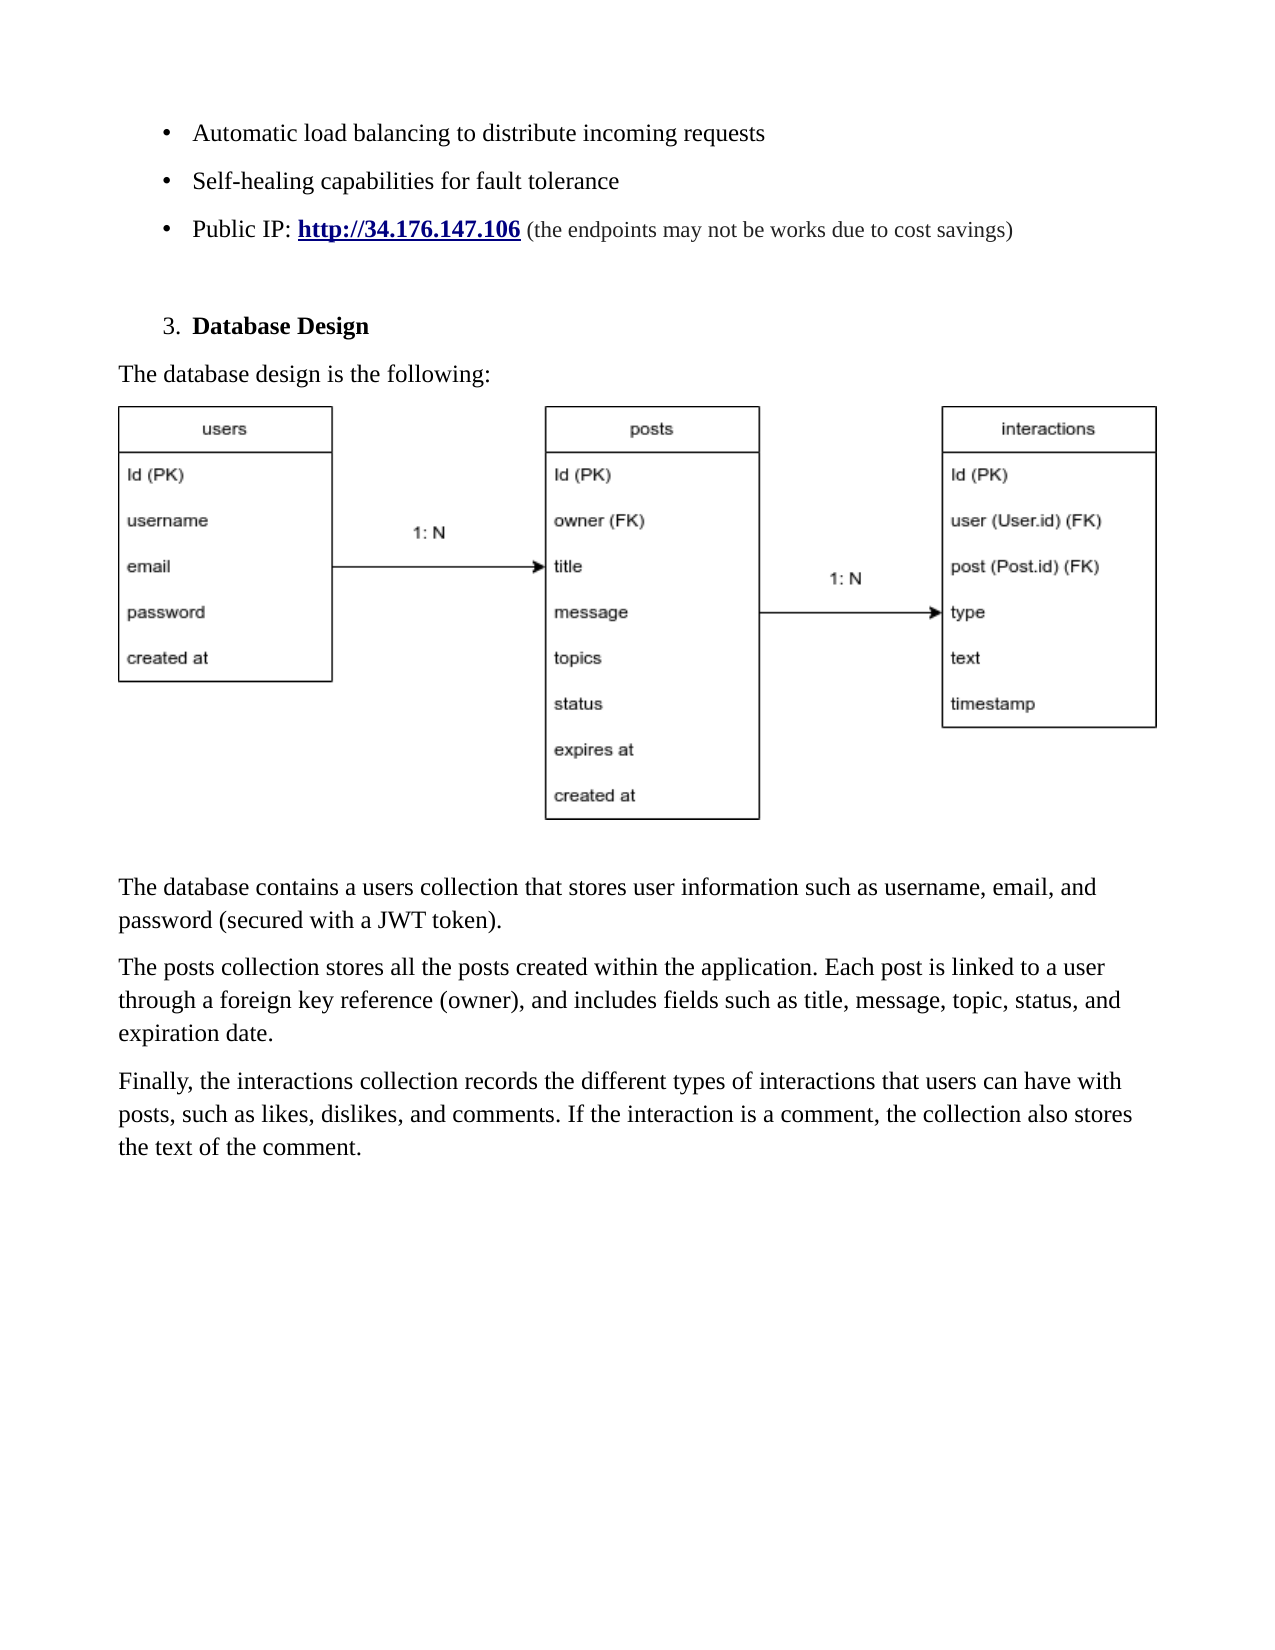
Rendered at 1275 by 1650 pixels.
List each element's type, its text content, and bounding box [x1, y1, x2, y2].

list Automatic load balancing to distribute incoming requests [162, 118, 1157, 147]
text The database contains a users collection that stores user information such as username, email, and password (secured with a JWT token). [118, 872, 1157, 934]
text Finally, the interactions collection records the different types of interactions that users can have with posts, such as likes, dislikes, and comments. If the interaction is a comment, the collection also stores the text of the comment. [118, 1066, 1157, 1161]
list Database Design [162, 311, 1157, 340]
list Self-healing capabilities for fault tolerance [162, 166, 1157, 194]
text The posts collection stores all the posts created within the application. Each post is linked to a user through a foreign key reference (owner), and includes fields such as title, message, topic, status, and expiration date. [118, 952, 1157, 1047]
picture [118, 406, 1157, 820]
text The database design is the following: [118, 359, 1157, 388]
list Public IP: http://34.176.147.106 (the endpoints may not be works due to cost savings) [162, 213, 1157, 244]
